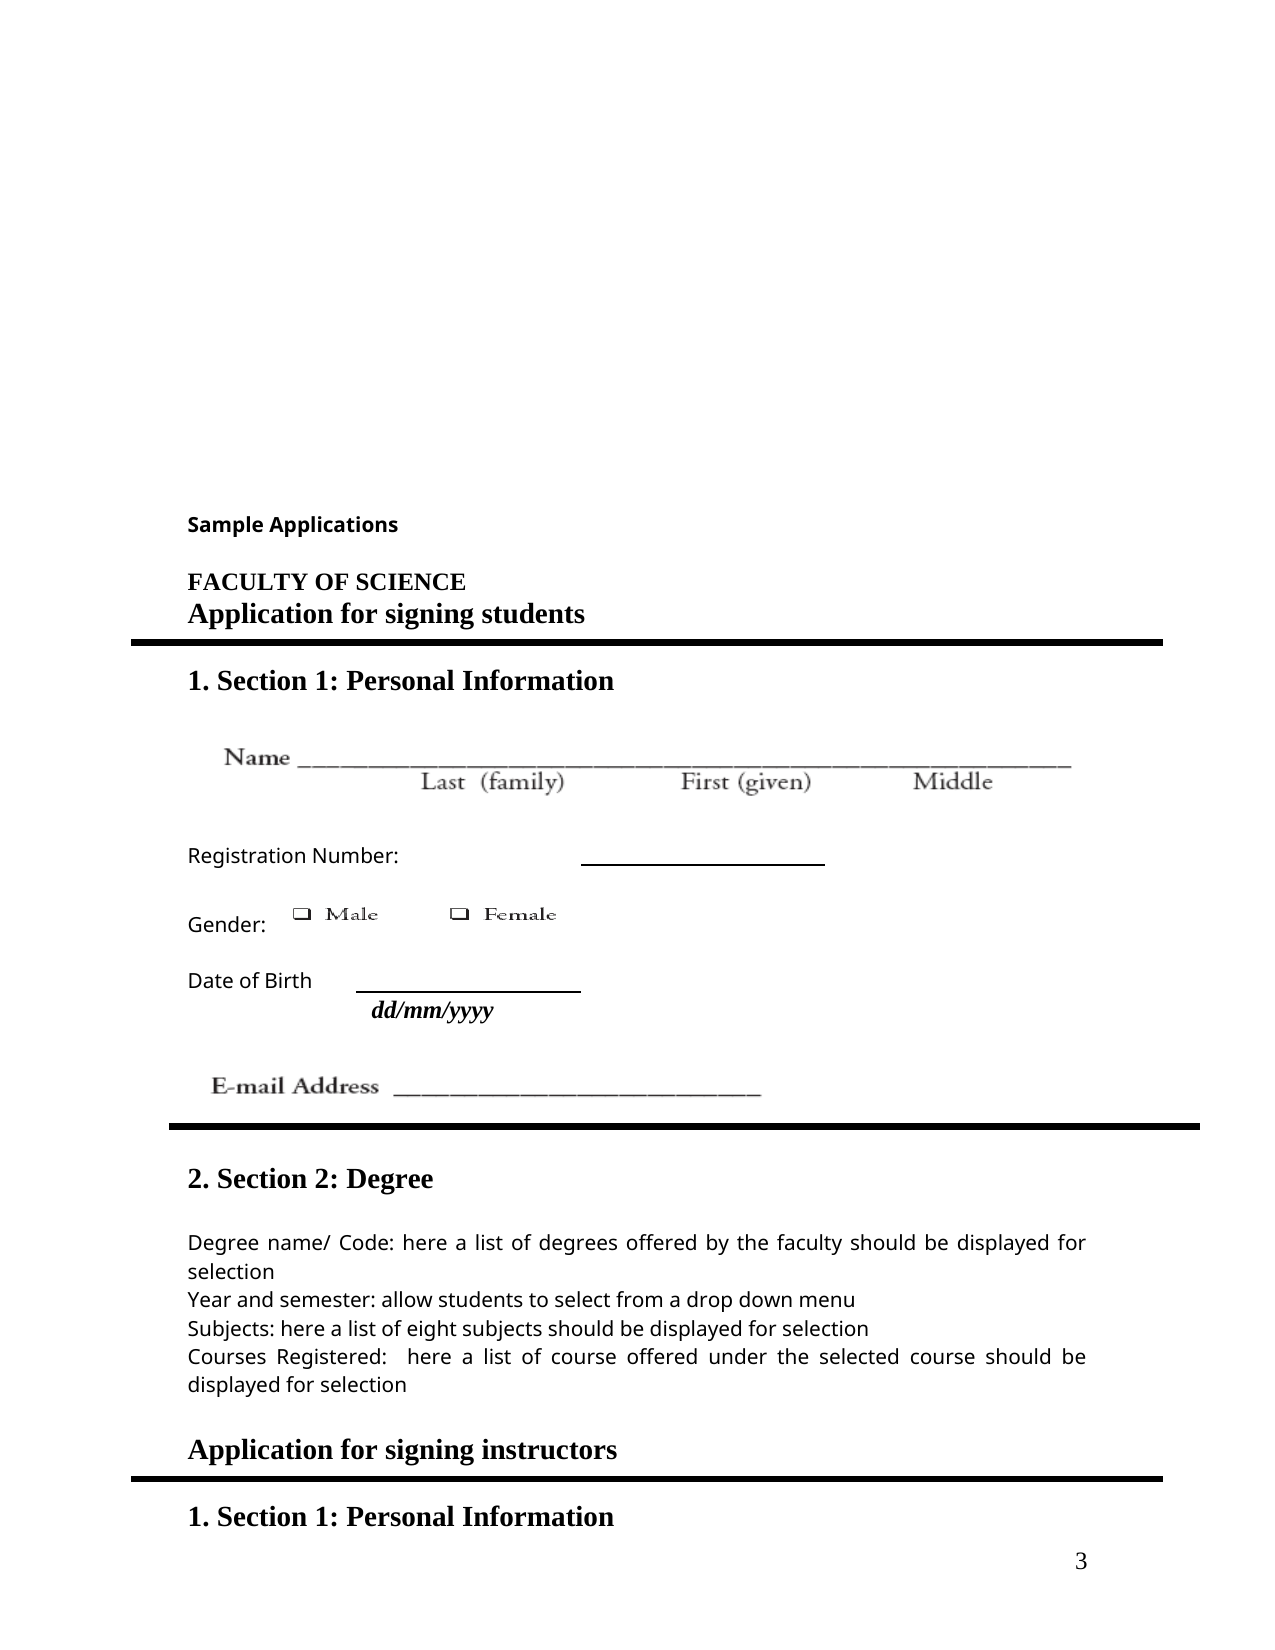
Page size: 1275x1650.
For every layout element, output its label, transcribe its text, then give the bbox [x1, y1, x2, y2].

text 2. Section 2: Degree [187, 1161, 1087, 1195]
text Year and semester: allow students to select from a drop down menu [187, 1285, 1087, 1314]
text Application for signing instructors [187, 1432, 1087, 1466]
text 1. Section 1: Personal Information [187, 663, 1087, 697]
text dd/mm/yyyy [371, 995, 585, 1024]
text Registration Number: [187, 841, 1087, 869]
text Application for signing students [187, 596, 1087, 630]
text Sample Applications [187, 511, 1087, 539]
text FACULTY OF SCIENCE [187, 567, 1087, 596]
text Courses Registered: here a list of course offered under the selected course should be displayed for selection [187, 1342, 1087, 1399]
text Degree name/ Code: here a list of degrees offered by the faculty should be displayed for selection [187, 1228, 1087, 1285]
text 1. Section 1: Personal Information [187, 1499, 1087, 1533]
text Gender: [187, 898, 1087, 938]
text Date of Birth [187, 967, 1087, 995]
text Subjects: here a list of eight subjects should be displayed for selection [187, 1314, 1087, 1342]
